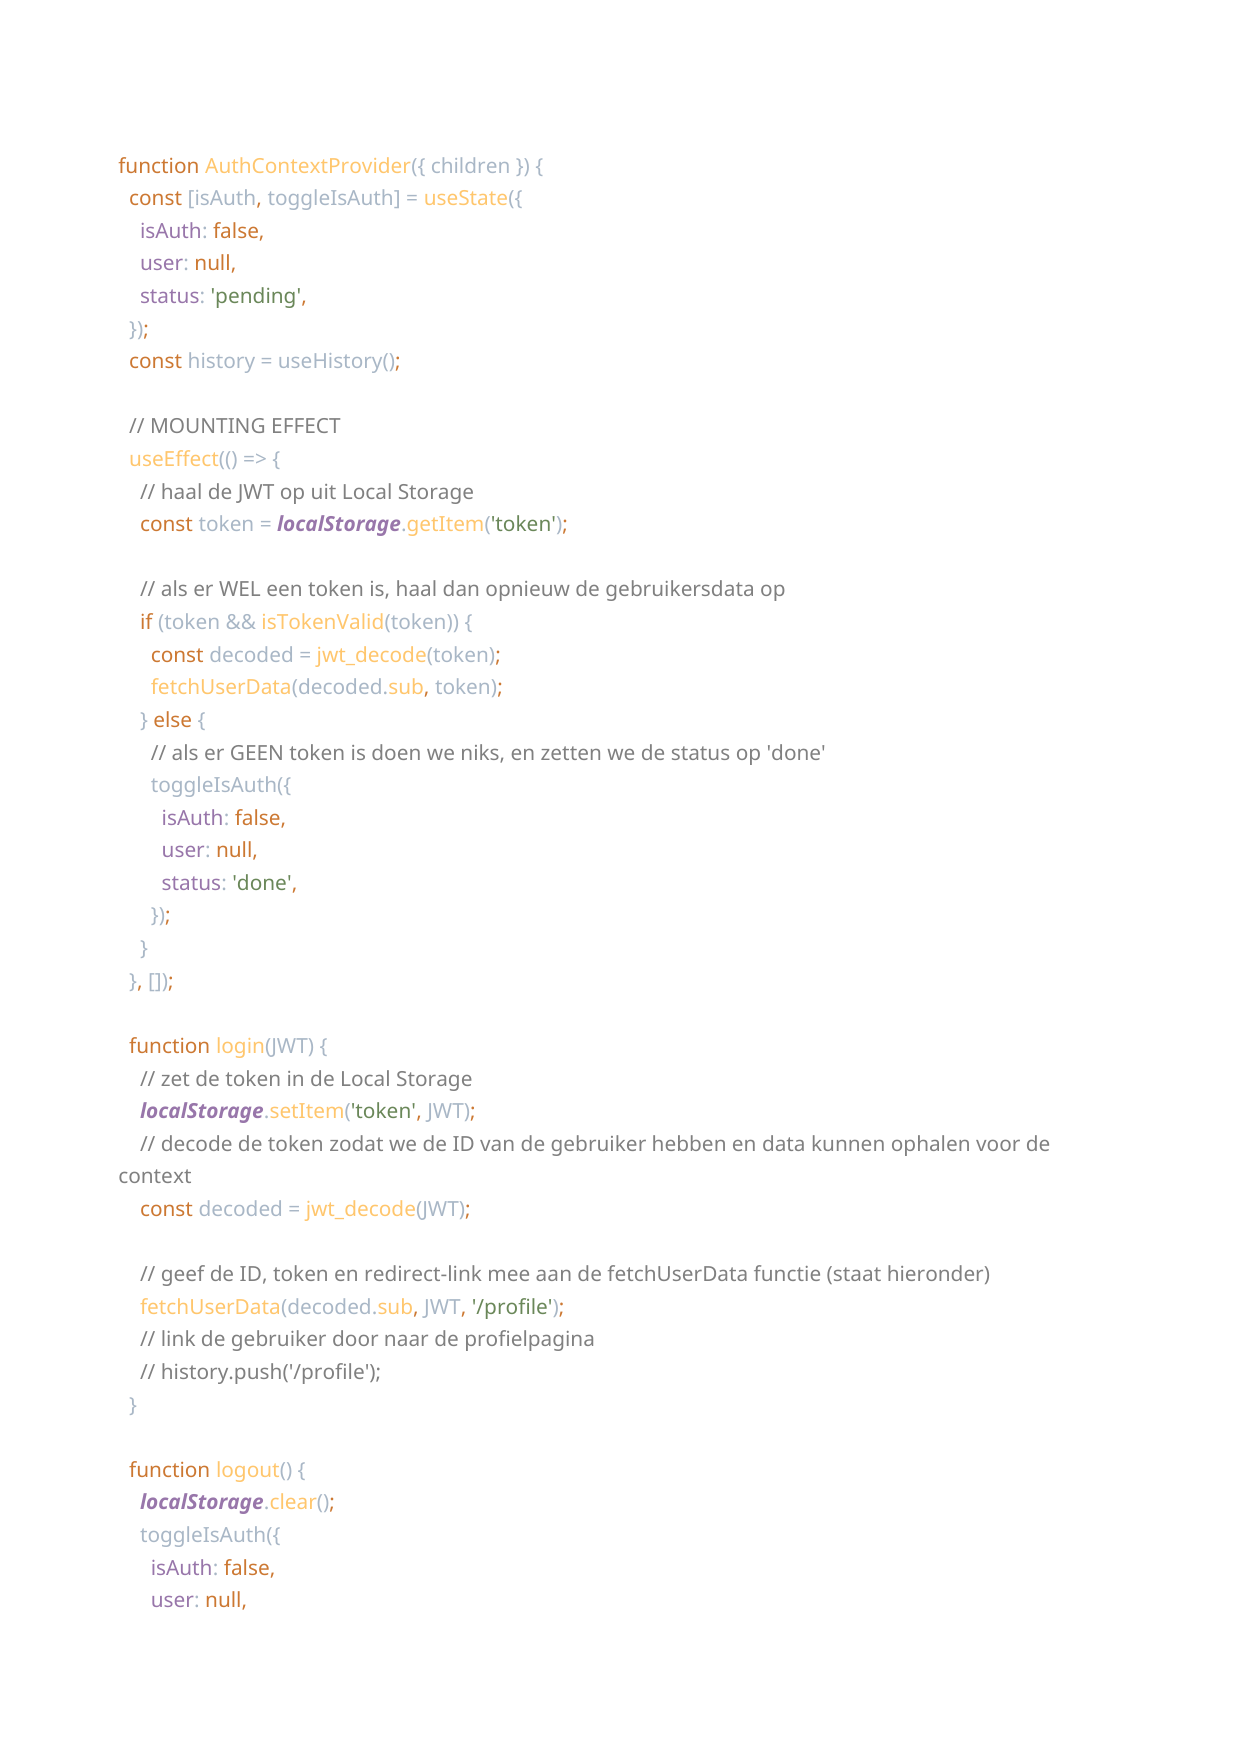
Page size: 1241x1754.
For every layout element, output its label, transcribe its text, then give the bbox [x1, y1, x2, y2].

text function AuthContextProvider({ children }) { const [isAuth, toggleIsAuth] = useState({ isAuth: false, user: null, status: 'pending', }); const history = useHistory(); // MOUNTING EFFECT useEffect(() => { // haal de JWT op uit Local Storage const token = localStorage.getItem('token'); // als er WEL een token is, haal dan opnieuw de gebruikersdata op if (token && isTokenValid(token)) { const decoded = jwt_decode(token); fetchUserData(decoded.sub, token); } else { // als er GEEN token is doen we niks, en zetten we de status op 'done' toggleIsAuth({ isAuth: false, user: null, status: 'done', }); } }, []); function login(JWT) { // zet de token in de Local Storage localStorage.setItem('token', JWT); // decode de token zodat we de ID van de gebruiker hebben en data kunnen ophalen voor de context const decoded = jwt_decode(JWT); // geef de ID, token en redirect-link mee aan de fetchUserData functie (staat hieronder) fetchUserData(decoded.sub, JWT, '/profile'); // link de gebruiker door naar de profielpagina // history.push('/profile'); } function logout() { localStorage.clear(); toggleIsAuth({ isAuth: false, user: null, [118, 118, 1122, 1614]
